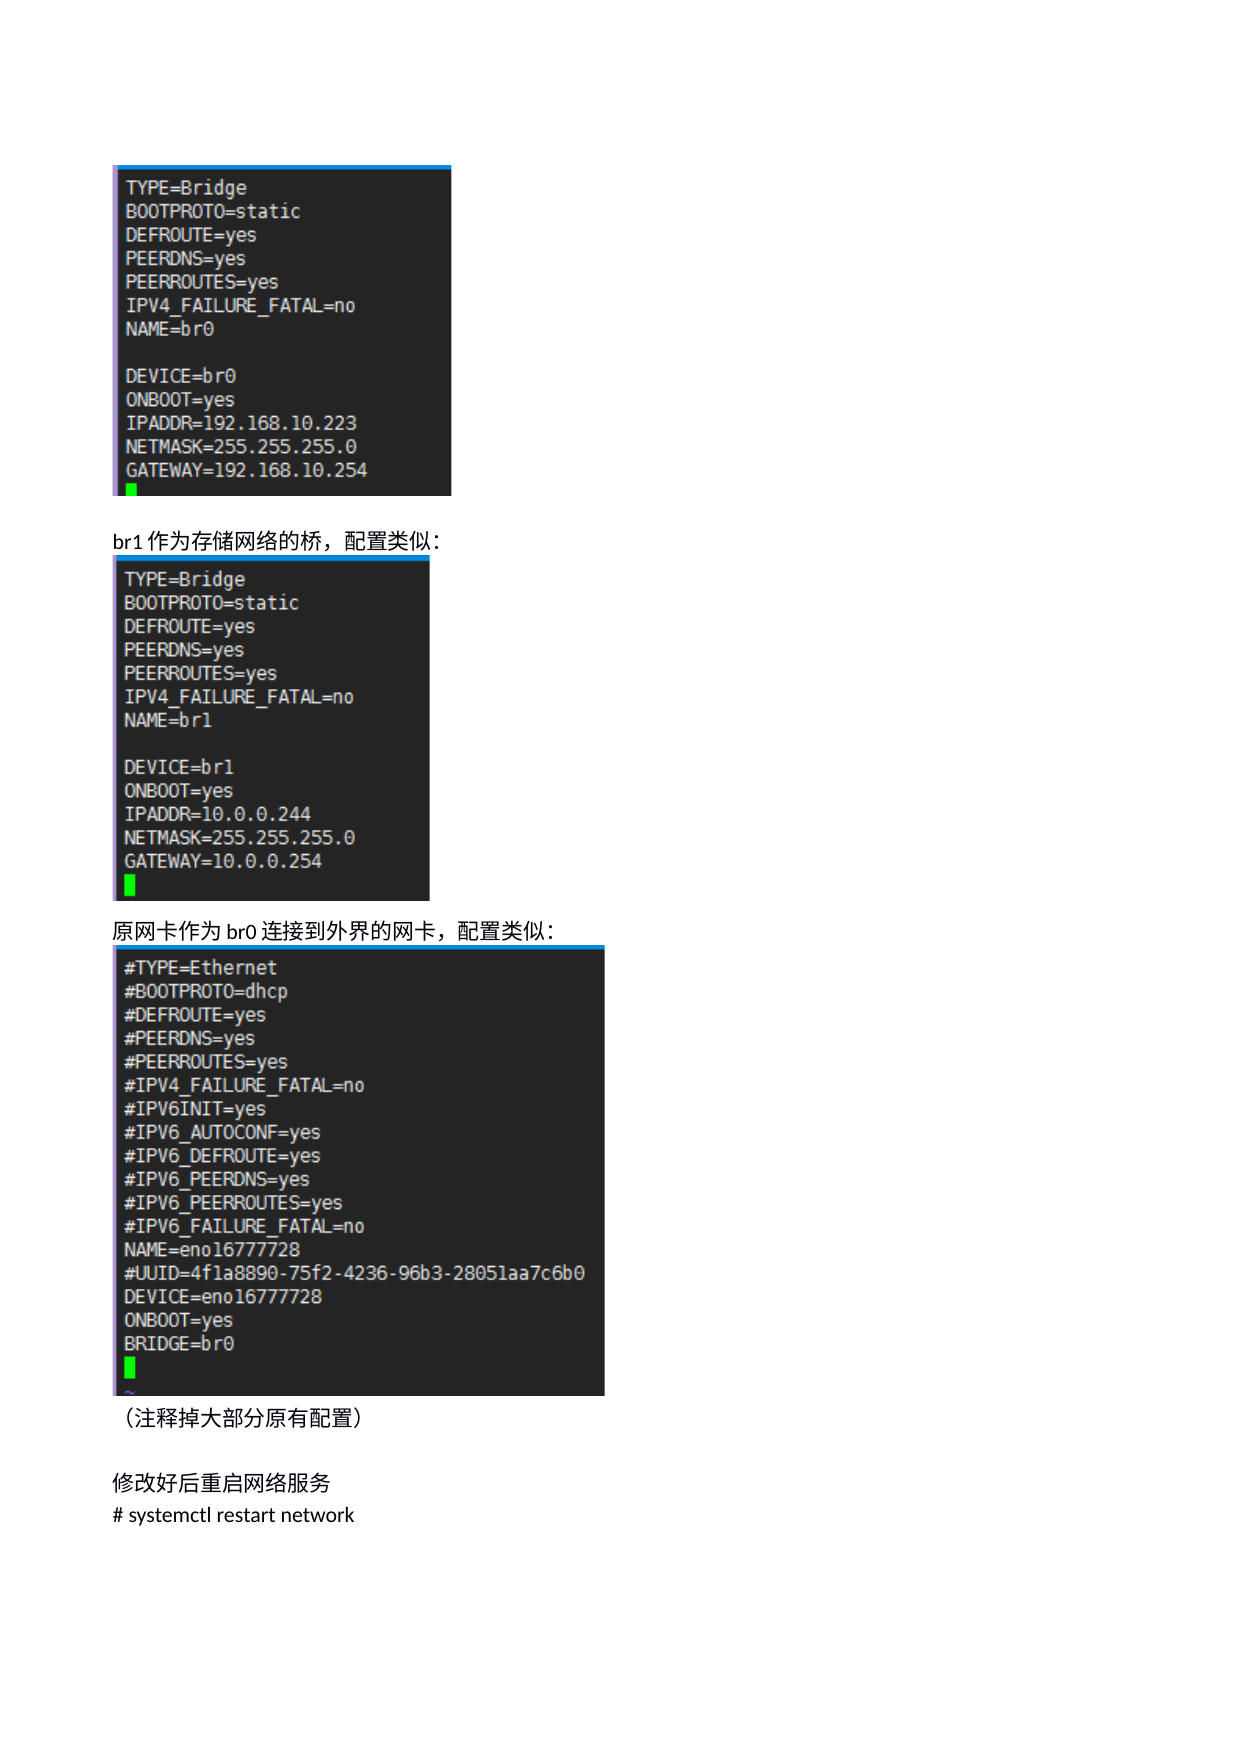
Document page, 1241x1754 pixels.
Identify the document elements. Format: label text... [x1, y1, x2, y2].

text （注释掉大部分原有配置） [112, 1397, 1128, 1429]
text br1作为存储网络的桥，配置类似： [112, 519, 1128, 552]
picture [112, 945, 605, 1396]
text 修改好后重启网络服务 [112, 1462, 1128, 1494]
picture [112, 555, 430, 901]
text # systemctl restart network [112, 1494, 1128, 1527]
picture [112, 165, 452, 496]
text 原网卡作为br0连接到外界的网卡，配置类似： [112, 909, 1128, 942]
